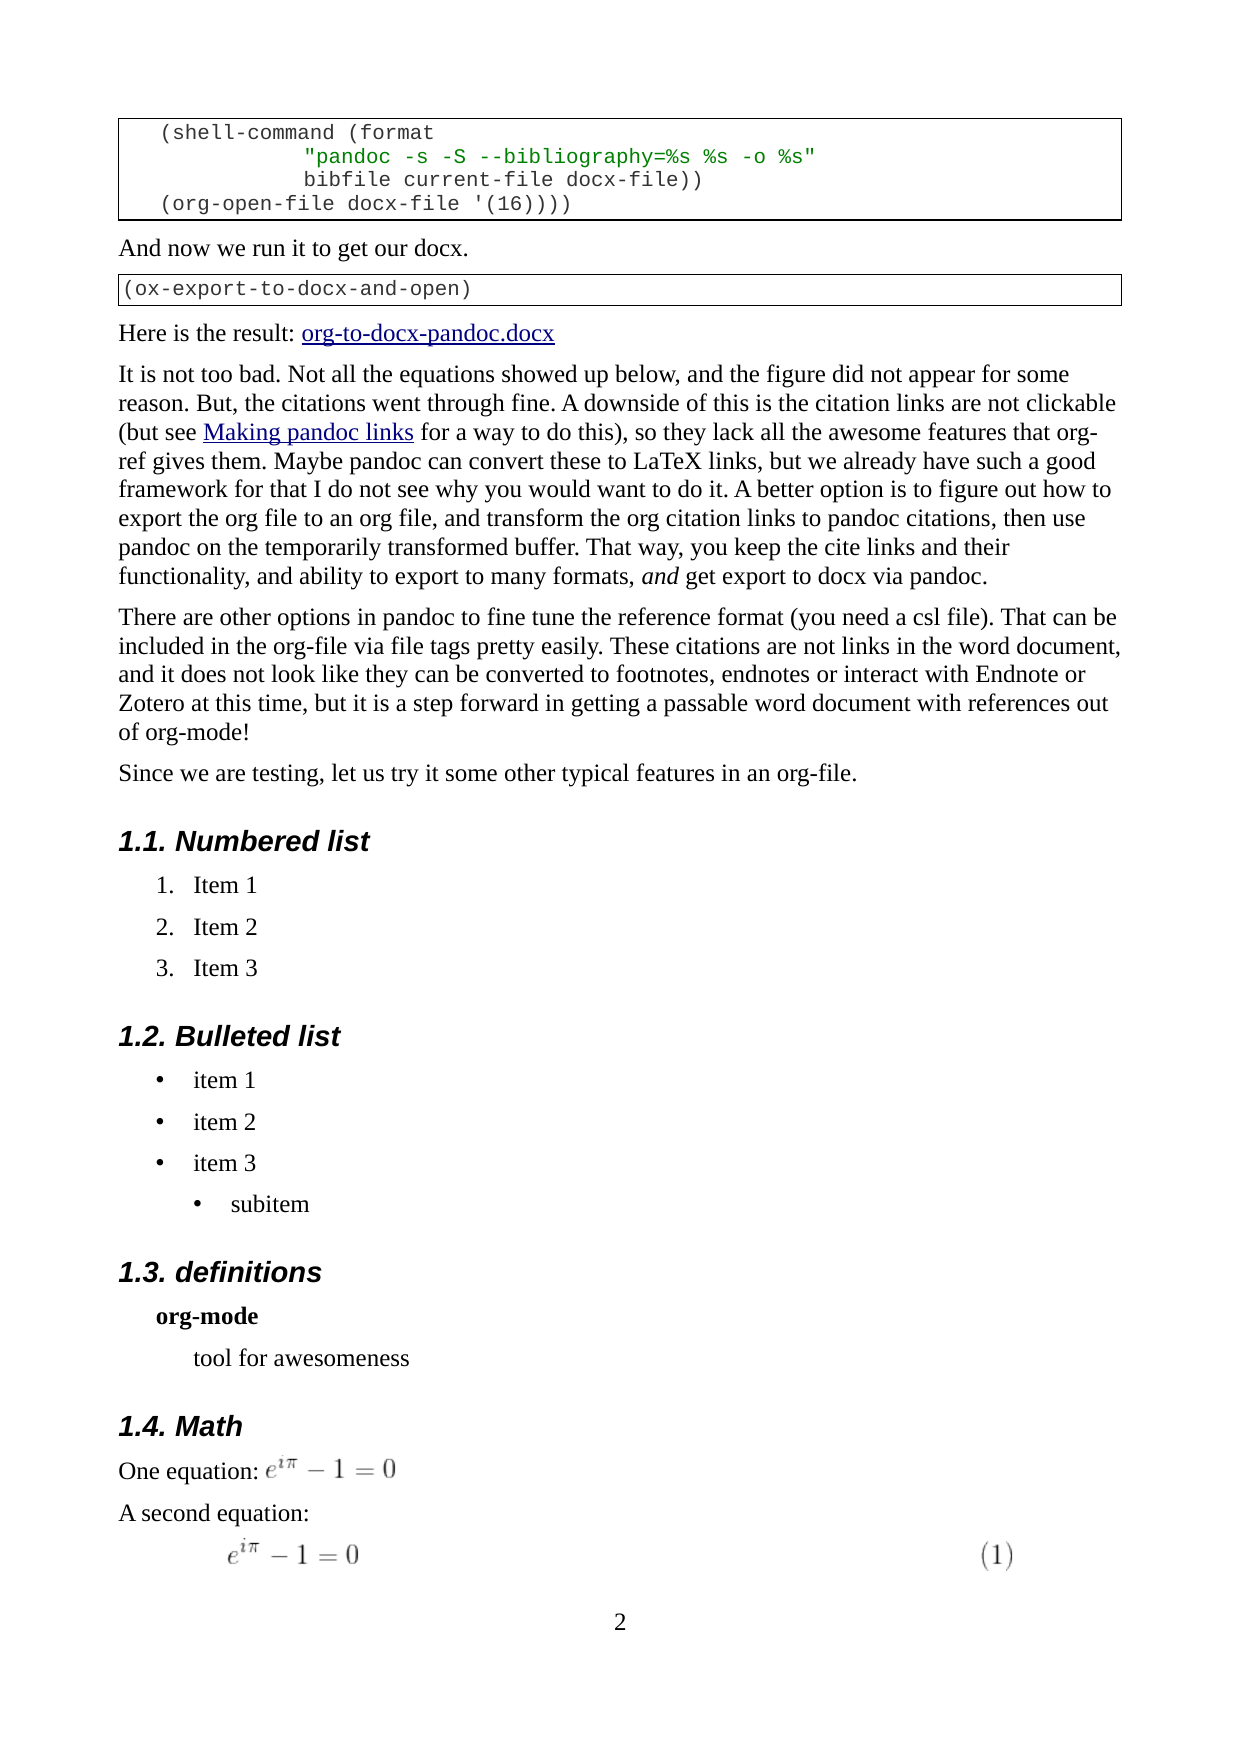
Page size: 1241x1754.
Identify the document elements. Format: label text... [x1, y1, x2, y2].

list Item 3 [156, 953, 1122, 982]
list Item 2 [156, 912, 1122, 941]
text bibfile current-file docx-file)) [119, 165, 1121, 189]
text Since we are testing, let us try it some other typical features in an org-file. [118, 758, 1122, 787]
text "pandoc -s -S --bibliography=%s %s -o %s" [119, 142, 1121, 165]
text There are other options in pandoc to fine tune the reference format (you need a csl file). That can be included in the org-file via file tags pretty easily. These citations are not links in the word document, and it does not look like they can be converted to footnotes, endnotes or interact with Endnote or Zotero at this time, but it is a step forward in getting a passable word document with references out of org-mode! [118, 602, 1122, 746]
text It is not too bad. Not all the equations showed up below, and the figure did not appear for some reason. But, the citations went through fine. A downside of this is the citation links are not clickable (but see Making pandoc links for a way to do this), so they lack all the awesome features that org-ref gives them. Maybe pandoc can convert these to LaTeX links, but we already have such a good framework for that I do not see why you would want to do it. A better option is to figure out how to export the org file to an org file, and transform the org citation links to pandoc citations, then use pandoc on the temporarily transformed buffer. That way, you keep the cite links and their functionality, and ability to export to many formats, and get export to docx via pandoc. [118, 359, 1122, 589]
text One equation: [118, 1455, 1122, 1485]
subtitle Math [118, 1409, 1122, 1442]
text And now we run it to get our docx. [118, 233, 1122, 262]
subtitle Numbered list [118, 824, 1122, 858]
subtitle definitions [118, 1255, 1122, 1289]
text (ox-export-to-docx-and-open) [119, 275, 1121, 305]
text (org-open-file docx-file '(16)))) [119, 189, 1121, 219]
list Item 1 [156, 871, 1122, 899]
list item 2 [156, 1107, 1122, 1135]
subtitle Bulleted list [118, 1019, 1122, 1053]
text Here is the result: org-to-docx-pandoc.docx [118, 318, 1122, 347]
text (shell-command (format [119, 119, 1121, 142]
list item 3 [156, 1148, 1122, 1177]
list item 1 [156, 1065, 1122, 1094]
list subitem [193, 1189, 1122, 1218]
list org-mode [118, 1301, 1122, 1330]
list tool for awesomeness [118, 1343, 1122, 1371]
text A second equation: [118, 1498, 1122, 1526]
